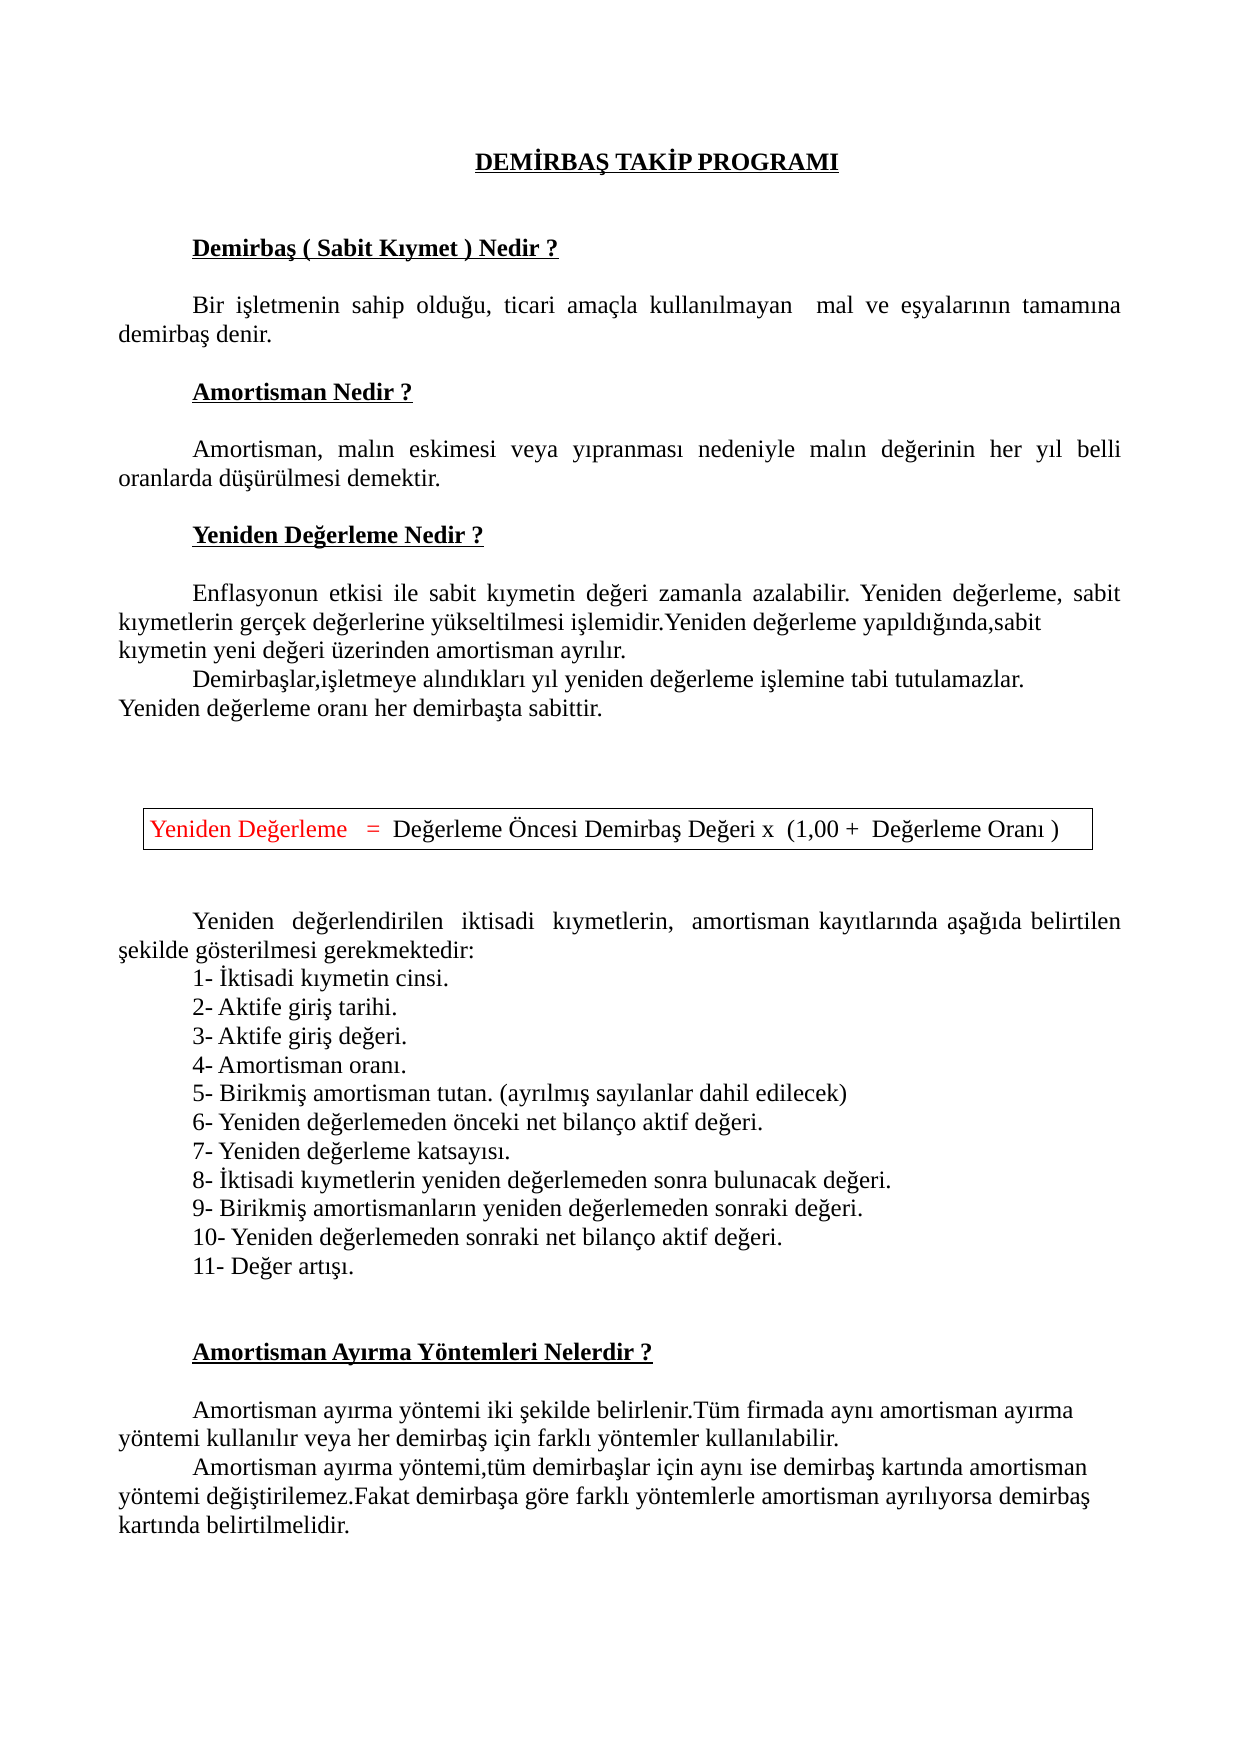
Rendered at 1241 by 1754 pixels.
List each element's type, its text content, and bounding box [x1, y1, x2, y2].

text 6- Yeniden değerlemeden önceki net bilanço aktif değeri. [118, 1107, 1122, 1136]
text 11- Değer artışı. [118, 1251, 1122, 1280]
text Yeniden değerlendirilen iktisadi kıymetlerin, amortisman kayıtlarında aşağıda belirtilen şekilde gösterilmesi gerekmektedir: [118, 906, 1122, 963]
text Amortisman Ayırma Yöntemleri Nelerdir ? [118, 1337, 1122, 1366]
text kıymetin yeni değeri üzerinden amortisman ayrılır. [118, 636, 1122, 664]
text 10- Yeniden değerlemeden sonraki net bilanço aktif değeri. [118, 1222, 1122, 1251]
table_header Yeniden Değerleme = Değerleme Öncesi Demirbaş Değeri x (1,00 + Değerleme Oranı ) [144, 809, 1092, 848]
text Amortisman ayırma yöntemi,tüm demirbaşlar için aynı ise demirbaş kartında amortisman yöntemi değiştirilemez.Fakat demirbaşa göre farklı yöntemlerle amortisman ayrılıyorsa demirbaş kartında belirtilmelidir. [118, 1452, 1122, 1538]
text Bir işletmenin sahip olduğu, ticari amaçla kullanılmayan mal ve eşyalarının tamamına demirbaş denir. [118, 291, 1122, 348]
text Yeniden Değerleme Nedir ? [118, 521, 1122, 549]
text 3- Aktife giriş değeri. [118, 1021, 1122, 1050]
text Enflasyonun etkisi ile sabit kıymetin değeri zamanla azalabilir. Yeniden değerleme, sabit kıymetlerin gerçek değerlerine yükseltilmesi işlemidir.Yeniden değerleme yapıldığında,sabit [118, 578, 1122, 636]
text 9- Birikmiş amortismanların yeniden değerlemeden sonraki değeri. [118, 1193, 1122, 1222]
text 8- İktisadi kıymetlerin yeniden değerlemeden sonra bulunacak değeri. [118, 1165, 1122, 1193]
text 1- İktisadi kıymetin cinsi. [118, 963, 1122, 992]
text 4- Amortisman oranı. [118, 1050, 1122, 1078]
text Demirbaş ( Sabit Kıymet ) Nedir ? [118, 233, 1122, 262]
text 5- Birikmiş amortisman tutan. (ayrılmış sayılanlar dahil edilecek) [118, 1078, 1122, 1107]
text Yeniden değerleme oranı her demirbaşta sabittir. [118, 693, 1122, 722]
text Amortisman, malın eskimesi veya yıpranması nedeniyle malın değerinin her yıl belli oranlarda düşürülmesi demektir. [118, 434, 1122, 492]
text DEMİRBAŞ TAKİP PROGRAMI [118, 147, 1122, 176]
text Amortisman ayırma yöntemi iki şekilde belirlenir.Tüm firmada aynı amortisman ayırma yöntemi kullanılır veya her demirbaş için farklı yöntemler kullanılabilir. [118, 1395, 1122, 1452]
text 2- Aktife giriş tarihi. [118, 992, 1122, 1021]
text Demirbaşlar,işletmeye alındıkları yıl yeniden değerleme işlemine tabi tutulamazlar. [118, 664, 1122, 693]
text Amortisman Nedir ? [118, 377, 1122, 406]
text 7- Yeniden değerleme katsayısı. [118, 1136, 1122, 1165]
